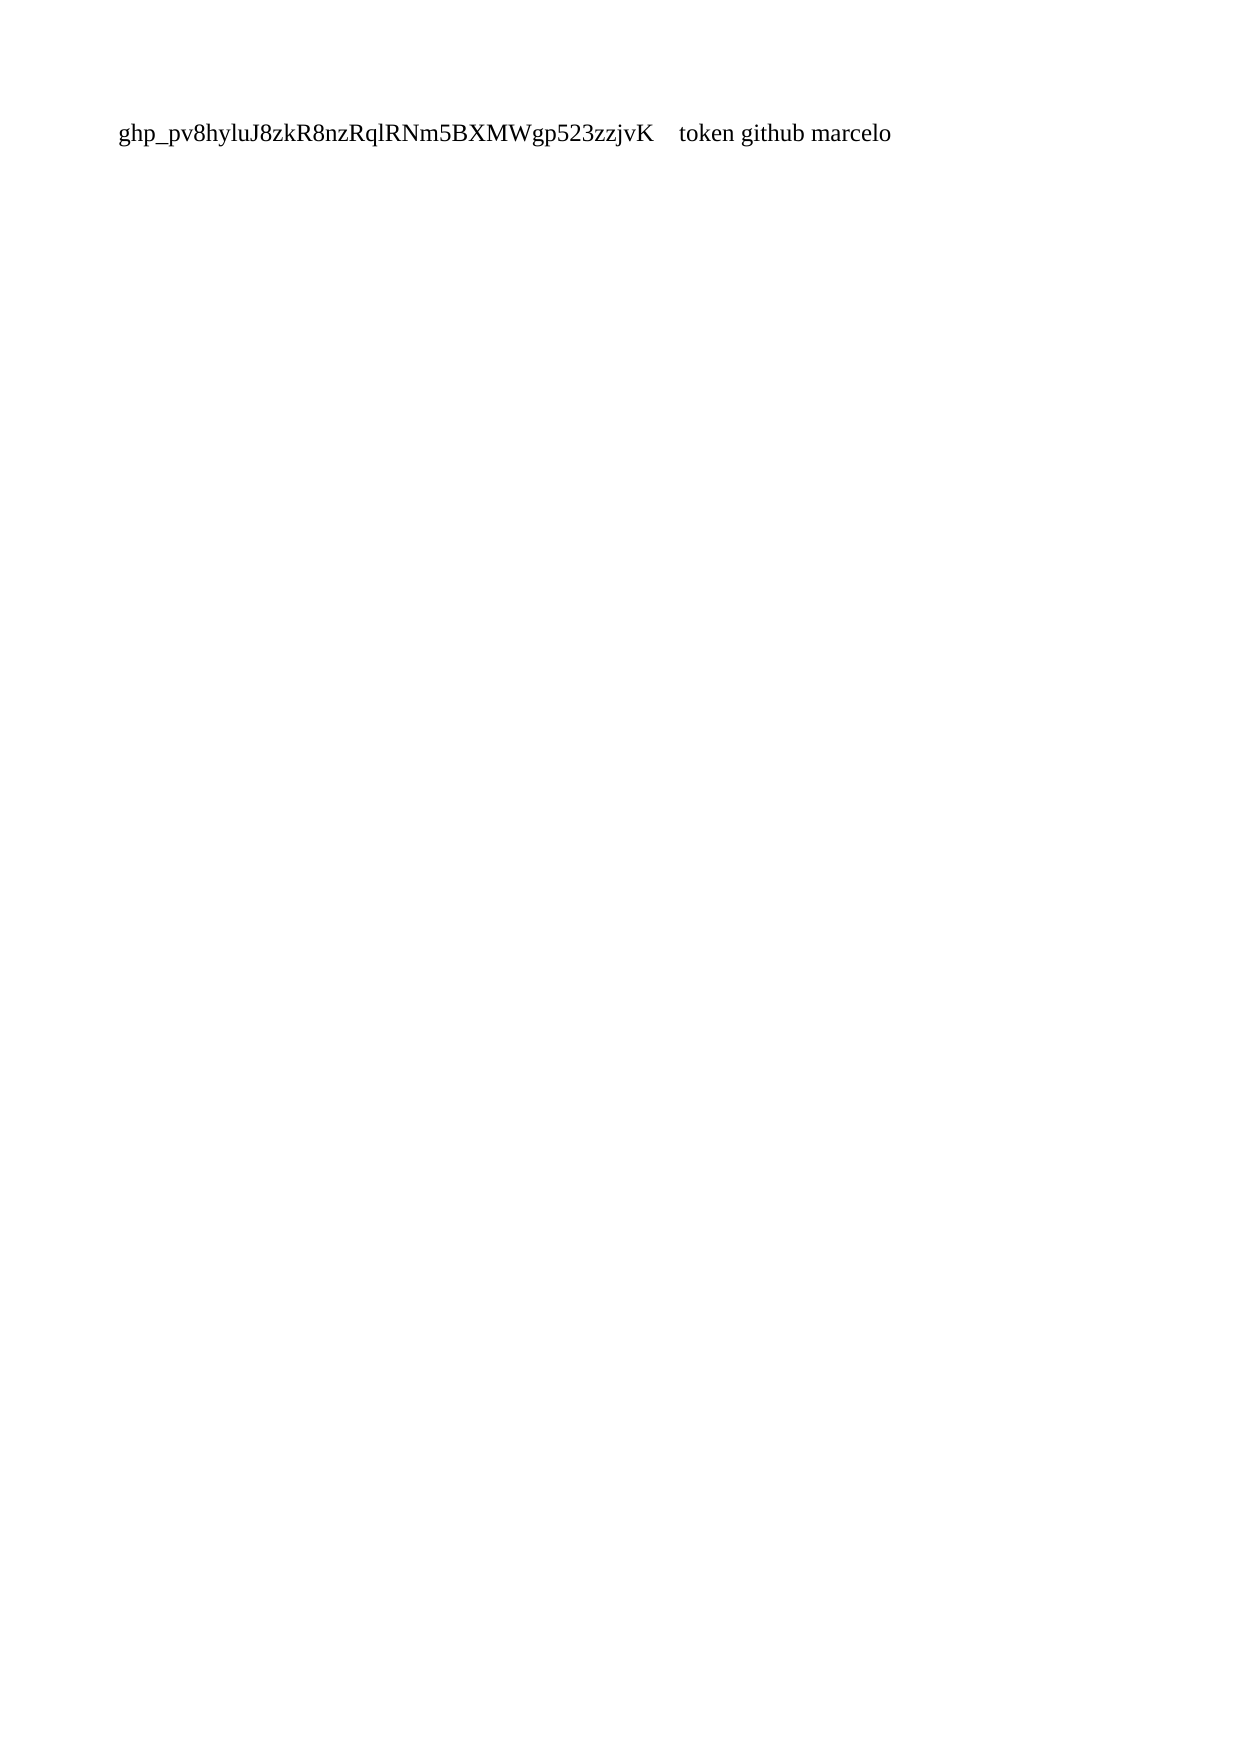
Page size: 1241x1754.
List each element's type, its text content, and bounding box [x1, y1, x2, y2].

text 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 token github marcelo [118, 118, 1122, 147]
